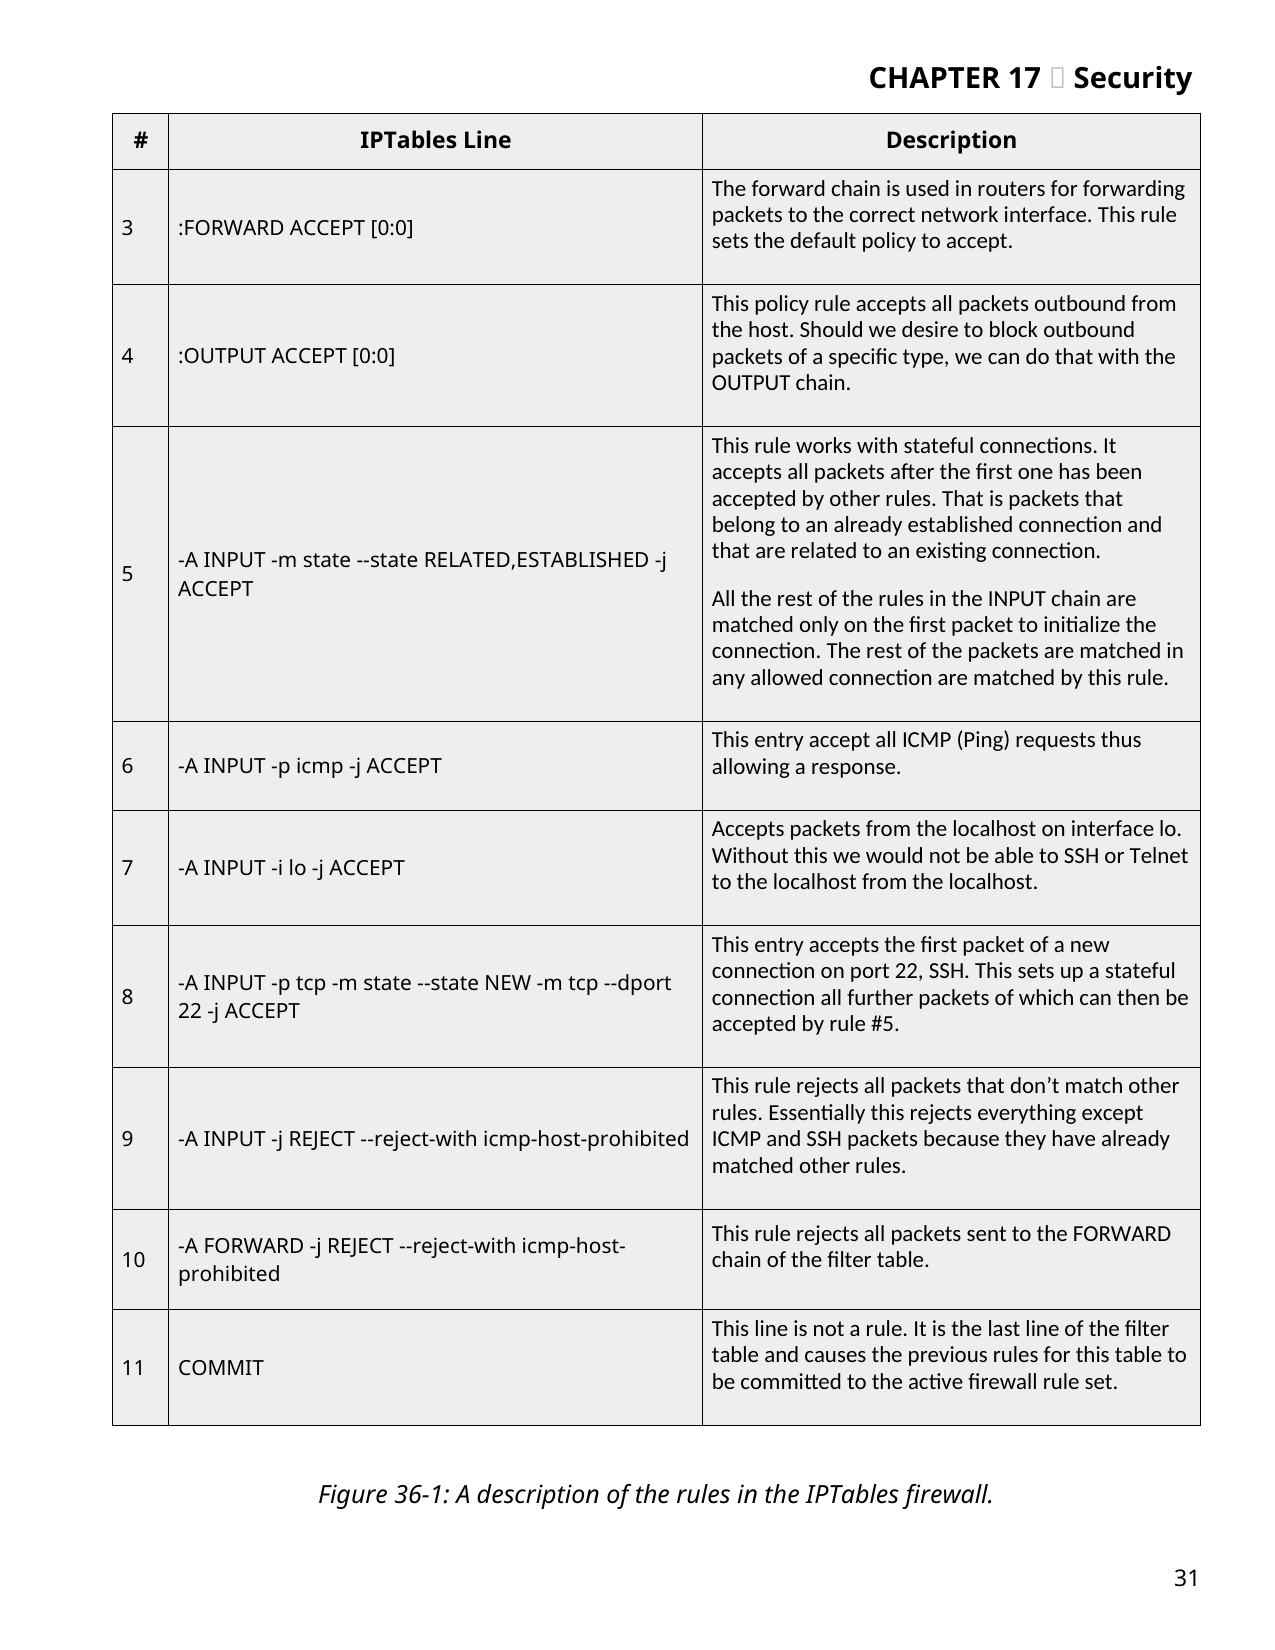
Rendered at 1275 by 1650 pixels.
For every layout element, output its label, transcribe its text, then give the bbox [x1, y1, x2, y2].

table_cell 6 [113, 722, 168, 809]
table_header IPTables Line [169, 114, 702, 169]
table_cell COMMIT [169, 1310, 702, 1425]
table_cell :OUTPUT ACCEPT [0:0] [169, 285, 702, 426]
table_header Description [703, 114, 1200, 169]
table_cell 3 [113, 170, 168, 284]
table_cell 8 [113, 926, 168, 1067]
table_cell -A INPUT -p icmp -j ACCEPT [169, 722, 702, 809]
table_cell -A INPUT -m state --state RELATED,ESTABLISHED -j ACCEPT [169, 427, 702, 721]
table_cell 7 [113, 811, 168, 925]
table_cell 4 [113, 285, 168, 426]
table_cell Accepts packets from the localhost on interface lo. Without this we would not be able to SSH or Telnet to the localhost from the localhost. [703, 811, 1200, 925]
table_cell 9 [113, 1068, 168, 1208]
table_cell -A INPUT -i lo -j ACCEPT [169, 811, 702, 925]
table_cell 5 [113, 427, 168, 721]
table_cell This rule works with stateful connections. It accepts all packets after the first one has been accepted by other rules. That is packets that belong to an already established connection and that are related to an existing connection. All the rest of the rules in the INPUT chain are matched only on the first packet to initialize the connection. The rest of the packets are matched in any allowed connection are matched by this rule. [703, 427, 1200, 721]
table_cell This entry accepts the first packet of a new connection on port 22, SSH. This sets up a stateful connection all further packets of which can then be accepted by rule #5. [703, 926, 1200, 1067]
table_cell The forward chain is used in routers for forwarding packets to the correct network interface. This rule sets the default policy to accept. [703, 170, 1200, 284]
table_cell -A INPUT -j REJECT --reject-with icmp-host-prohibited [169, 1068, 702, 1208]
table_cell -A FORWARD -j REJECT --reject-with icmp-host-prohibited [169, 1210, 702, 1309]
table_header # [113, 114, 168, 169]
table_cell -A INPUT -p tcp -m state --state NEW -m tcp --dport 22 -j ACCEPT [169, 926, 702, 1067]
text Figure 36-1: A description of the rules in the IPTables firewall. [112, 1476, 1200, 1511]
table_cell This rule rejects all packets sent to the FORWARD chain of the filter table. [703, 1210, 1200, 1309]
table_cell This rule rejects all packets that don’t match other rules. Essentially this rejects everything except ICMP and SSH packets because they have already matched other rules. [703, 1068, 1200, 1208]
table_cell This line is not a rule. It is the last line of the filter table and causes the previous rules for this table to be committed to the active firewall rule set. [703, 1310, 1200, 1425]
table_cell 10 [113, 1210, 168, 1309]
table_cell :FORWARD ACCEPT [0:0] [169, 170, 702, 284]
table_cell 11 [113, 1310, 168, 1425]
table_cell This policy rule accepts all packets outbound from the host. Should we desire to block outbound packets of a specific type, we can do that with the OUTPUT chain. [703, 285, 1200, 426]
table_cell This entry accept all ICMP (Ping) requests thus allowing a response. [703, 722, 1200, 809]
